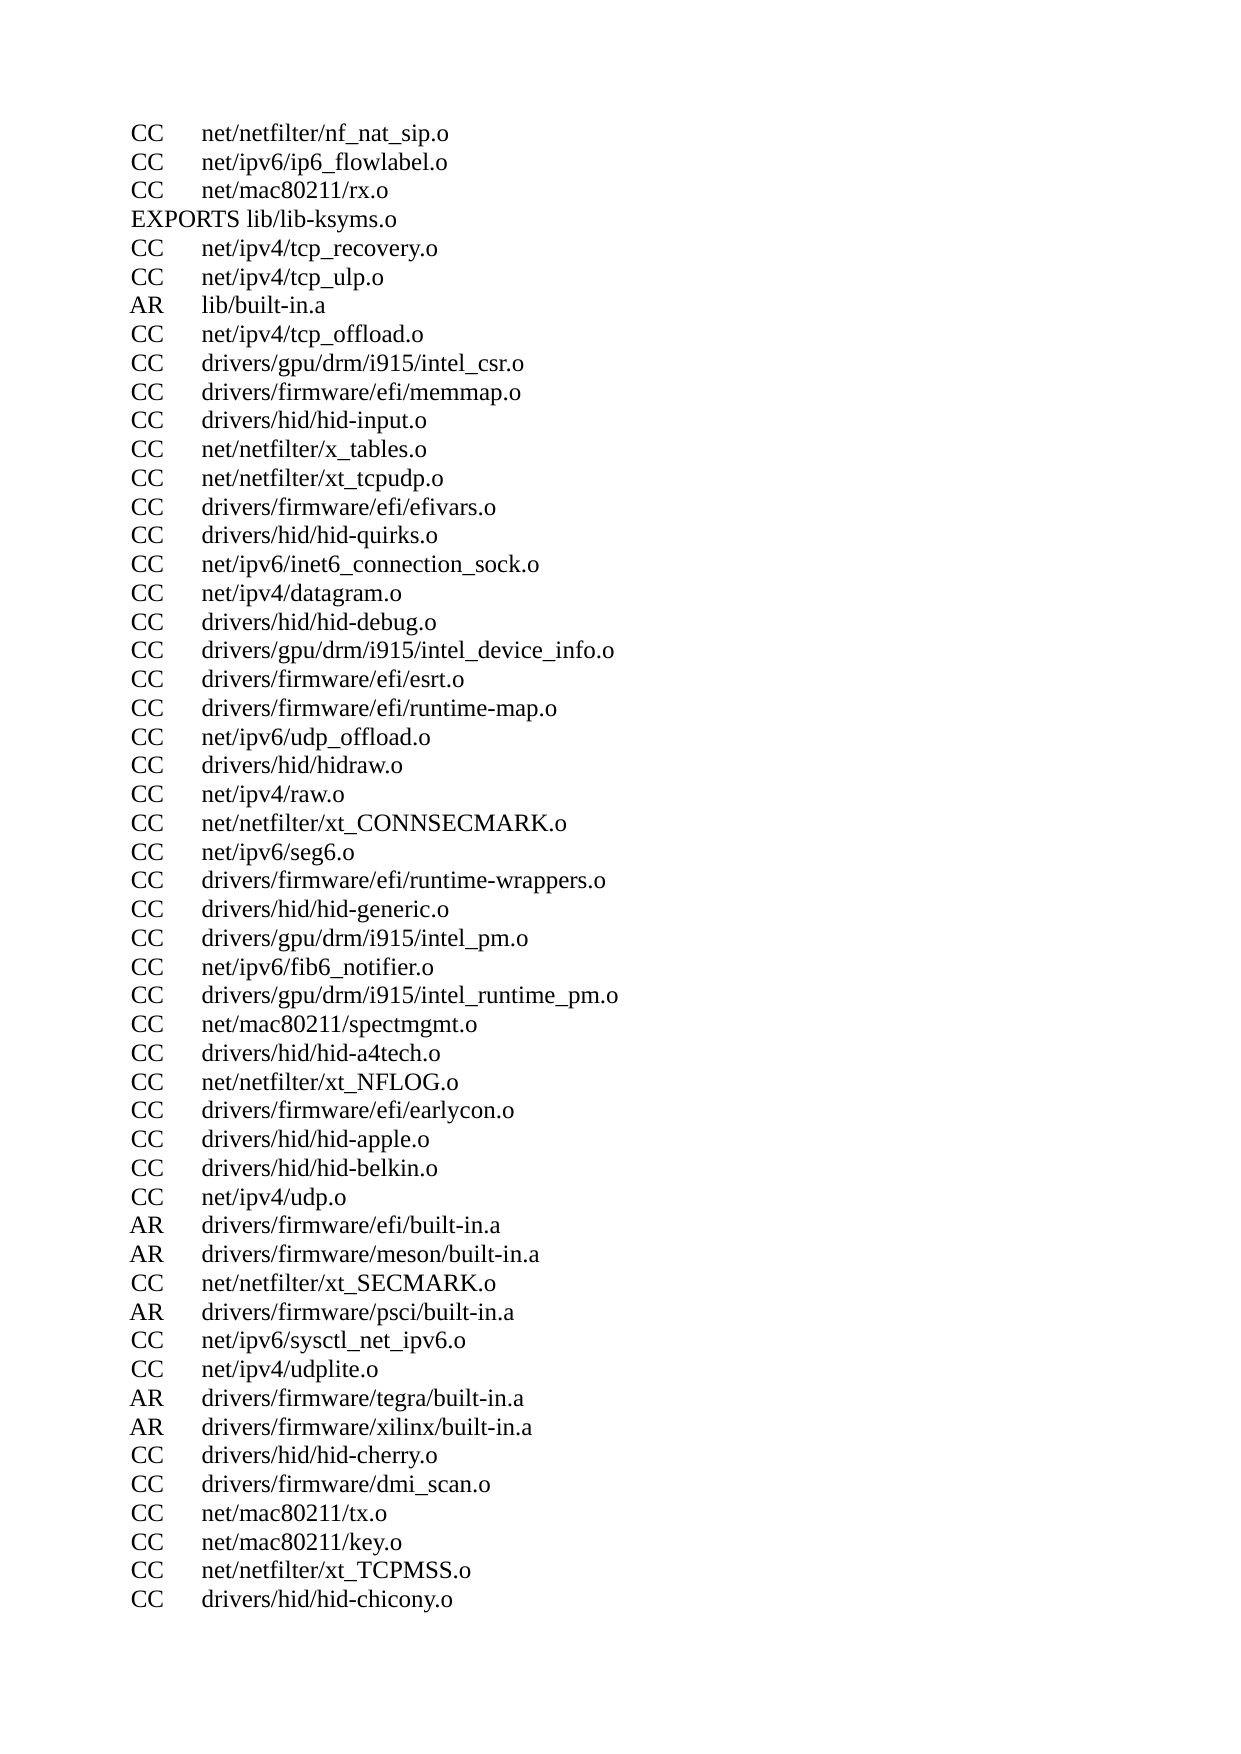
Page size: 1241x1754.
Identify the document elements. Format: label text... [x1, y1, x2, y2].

text AR drivers/firmware/efi/built-in.a [118, 1211, 1122, 1239]
text CC net/ipv4/tcp_ulp.o [118, 262, 1122, 291]
text CC net/ipv4/udplite.o [118, 1354, 1122, 1383]
text CC drivers/hid/hid-chicony.o [118, 1584, 1122, 1613]
text AR drivers/firmware/tegra/built-in.a [118, 1383, 1122, 1412]
text CC net/netfilter/x_tables.o [118, 434, 1122, 463]
text CC drivers/firmware/efi/runtime-wrappers.o [118, 866, 1122, 894]
text CC net/ipv4/datagram.o [118, 578, 1122, 607]
text CC net/ipv4/tcp_recovery.o [118, 233, 1122, 262]
text CC drivers/gpu/drm/i915/intel_runtime_pm.o [118, 981, 1122, 1009]
text CC net/netfilter/xt_tcpudp.o [118, 463, 1122, 492]
text CC drivers/firmware/efi/esrt.o [118, 664, 1122, 693]
text CC net/netfilter/xt_SECMARK.o [118, 1268, 1122, 1297]
text CC net/ipv6/sysctl_net_ipv6.o [118, 1326, 1122, 1354]
text CC drivers/hid/hid-belkin.o [118, 1153, 1122, 1182]
text CC net/mac80211/tx.o [118, 1498, 1122, 1527]
text CC drivers/firmware/dmi_scan.o [118, 1469, 1122, 1498]
text CC drivers/hid/hid-input.o [118, 406, 1122, 434]
text AR lib/built-in.a [118, 291, 1122, 319]
text CC net/ipv4/tcp_offload.o [118, 319, 1122, 348]
text EXPORTS lib/lib-ksyms.o [118, 204, 1122, 233]
text CC drivers/hid/hid-quirks.o [118, 521, 1122, 549]
text CC drivers/hid/hid-debug.o [118, 607, 1122, 636]
text CC drivers/hid/hid-cherry.o [118, 1441, 1122, 1469]
text CC drivers/firmware/efi/efivars.o [118, 492, 1122, 521]
text CC net/netfilter/xt_TCPMSS.o [118, 1556, 1122, 1584]
text CC net/ipv6/seg6.o [118, 837, 1122, 866]
text AR drivers/firmware/xilinx/built-in.a [118, 1412, 1122, 1441]
text CC net/ipv6/udp_offload.o [118, 722, 1122, 751]
text CC drivers/firmware/efi/earlycon.o [118, 1096, 1122, 1124]
text CC drivers/gpu/drm/i915/intel_csr.o [118, 348, 1122, 377]
text CC net/mac80211/spectmgmt.o [118, 1009, 1122, 1038]
text CC net/ipv4/raw.o [118, 779, 1122, 808]
text CC net/ipv6/inet6_connection_sock.o [118, 549, 1122, 578]
text CC drivers/firmware/efi/runtime-map.o [118, 693, 1122, 722]
text CC net/ipv6/fib6_notifier.o [118, 952, 1122, 981]
text CC net/netfilter/nf_nat_sip.o [118, 118, 1122, 147]
text AR drivers/firmware/psci/built-in.a [118, 1297, 1122, 1326]
text CC drivers/gpu/drm/i915/intel_pm.o [118, 923, 1122, 952]
text CC net/mac80211/rx.o [118, 176, 1122, 204]
text CC drivers/hid/hid-a4tech.o [118, 1038, 1122, 1067]
text CC net/netfilter/xt_NFLOG.o [118, 1067, 1122, 1096]
text CC net/netfilter/xt_CONNSECMARK.o [118, 808, 1122, 837]
text CC drivers/hid/hidraw.o [118, 751, 1122, 779]
text CC net/ipv6/ip6_flowlabel.o [118, 147, 1122, 176]
text AR drivers/firmware/meson/built-in.a [118, 1239, 1122, 1268]
text CC drivers/hid/hid-apple.o [118, 1124, 1122, 1153]
text CC drivers/firmware/efi/memmap.o [118, 377, 1122, 406]
text CC net/mac80211/key.o [118, 1527, 1122, 1556]
text CC drivers/hid/hid-generic.o [118, 894, 1122, 923]
text CC drivers/gpu/drm/i915/intel_device_info.o [118, 636, 1122, 664]
text CC net/ipv4/udp.o [118, 1182, 1122, 1211]
